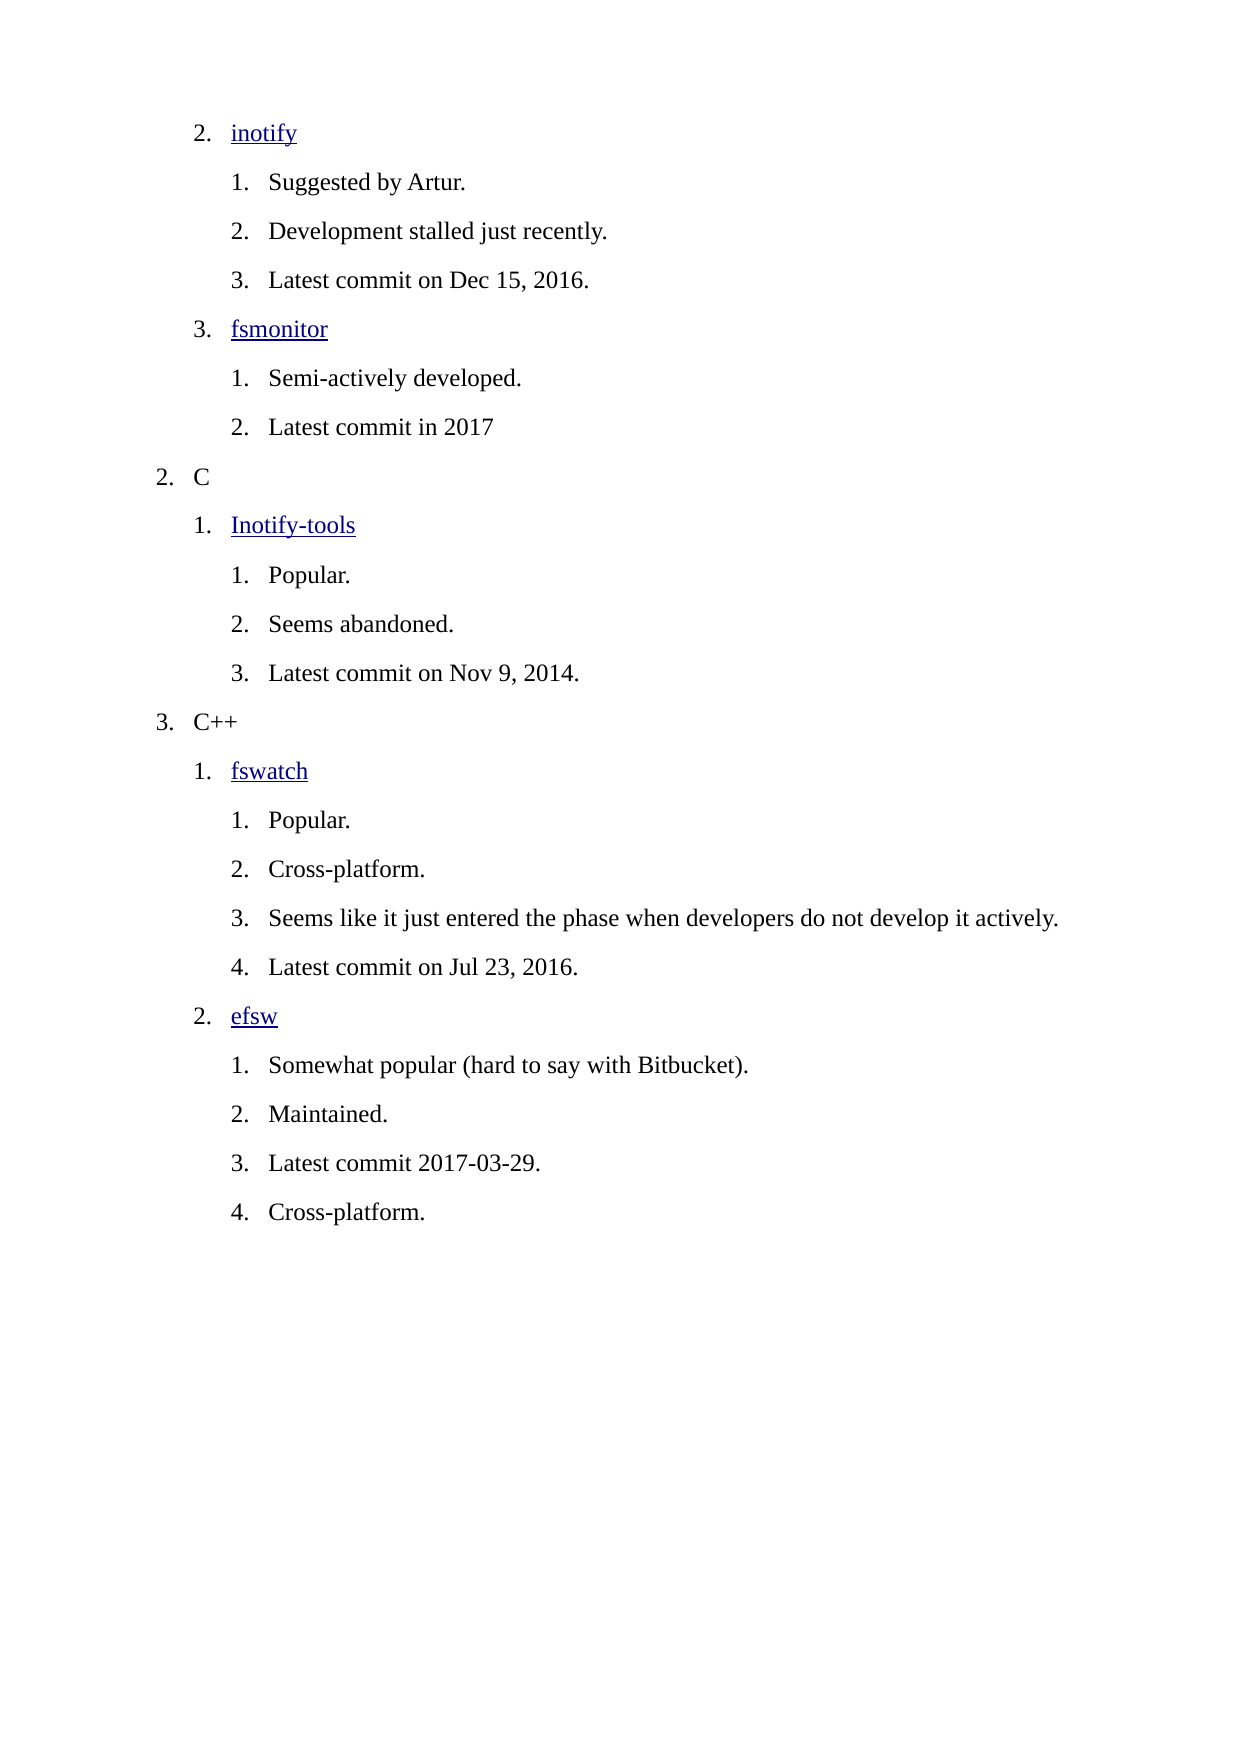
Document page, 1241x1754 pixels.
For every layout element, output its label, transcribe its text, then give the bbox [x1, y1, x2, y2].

subtitle Maintained. [231, 1099, 1122, 1128]
subtitle Seems abandoned. [231, 609, 1122, 637]
subtitle Latest commit 2017-03-29. [231, 1148, 1122, 1177]
subtitle Latest commit on Nov 9, 2014. [231, 658, 1122, 687]
subtitle Somewhat popular (hard to say with Bitbucket). [231, 1050, 1122, 1079]
subtitle C [156, 462, 1122, 490]
subtitle inotify [193, 118, 1122, 147]
subtitle Latest commit in 2017 [231, 412, 1122, 441]
subtitle Popular. [231, 805, 1122, 834]
subtitle Seems like it just entered the phase when developers do not develop it actively. [231, 903, 1122, 932]
subtitle Inotify-tools [193, 511, 1122, 539]
subtitle Latest commit on Dec 15, 2016. [231, 265, 1122, 294]
subtitle fsmonitor [193, 314, 1122, 343]
subtitle Development stalled just recently. [231, 216, 1122, 245]
subtitle fswatch [193, 756, 1122, 785]
subtitle Suggested by Artur. [231, 167, 1122, 196]
subtitle Cross-platform. [231, 1197, 1122, 1226]
subtitle Semi-actively developed. [231, 363, 1122, 392]
subtitle Cross-platform. [231, 854, 1122, 883]
subtitle Latest commit on Jul 23, 2016. [231, 952, 1122, 981]
subtitle efsw [193, 1001, 1122, 1030]
subtitle C++ [156, 707, 1122, 736]
subtitle Popular. [231, 560, 1122, 588]
